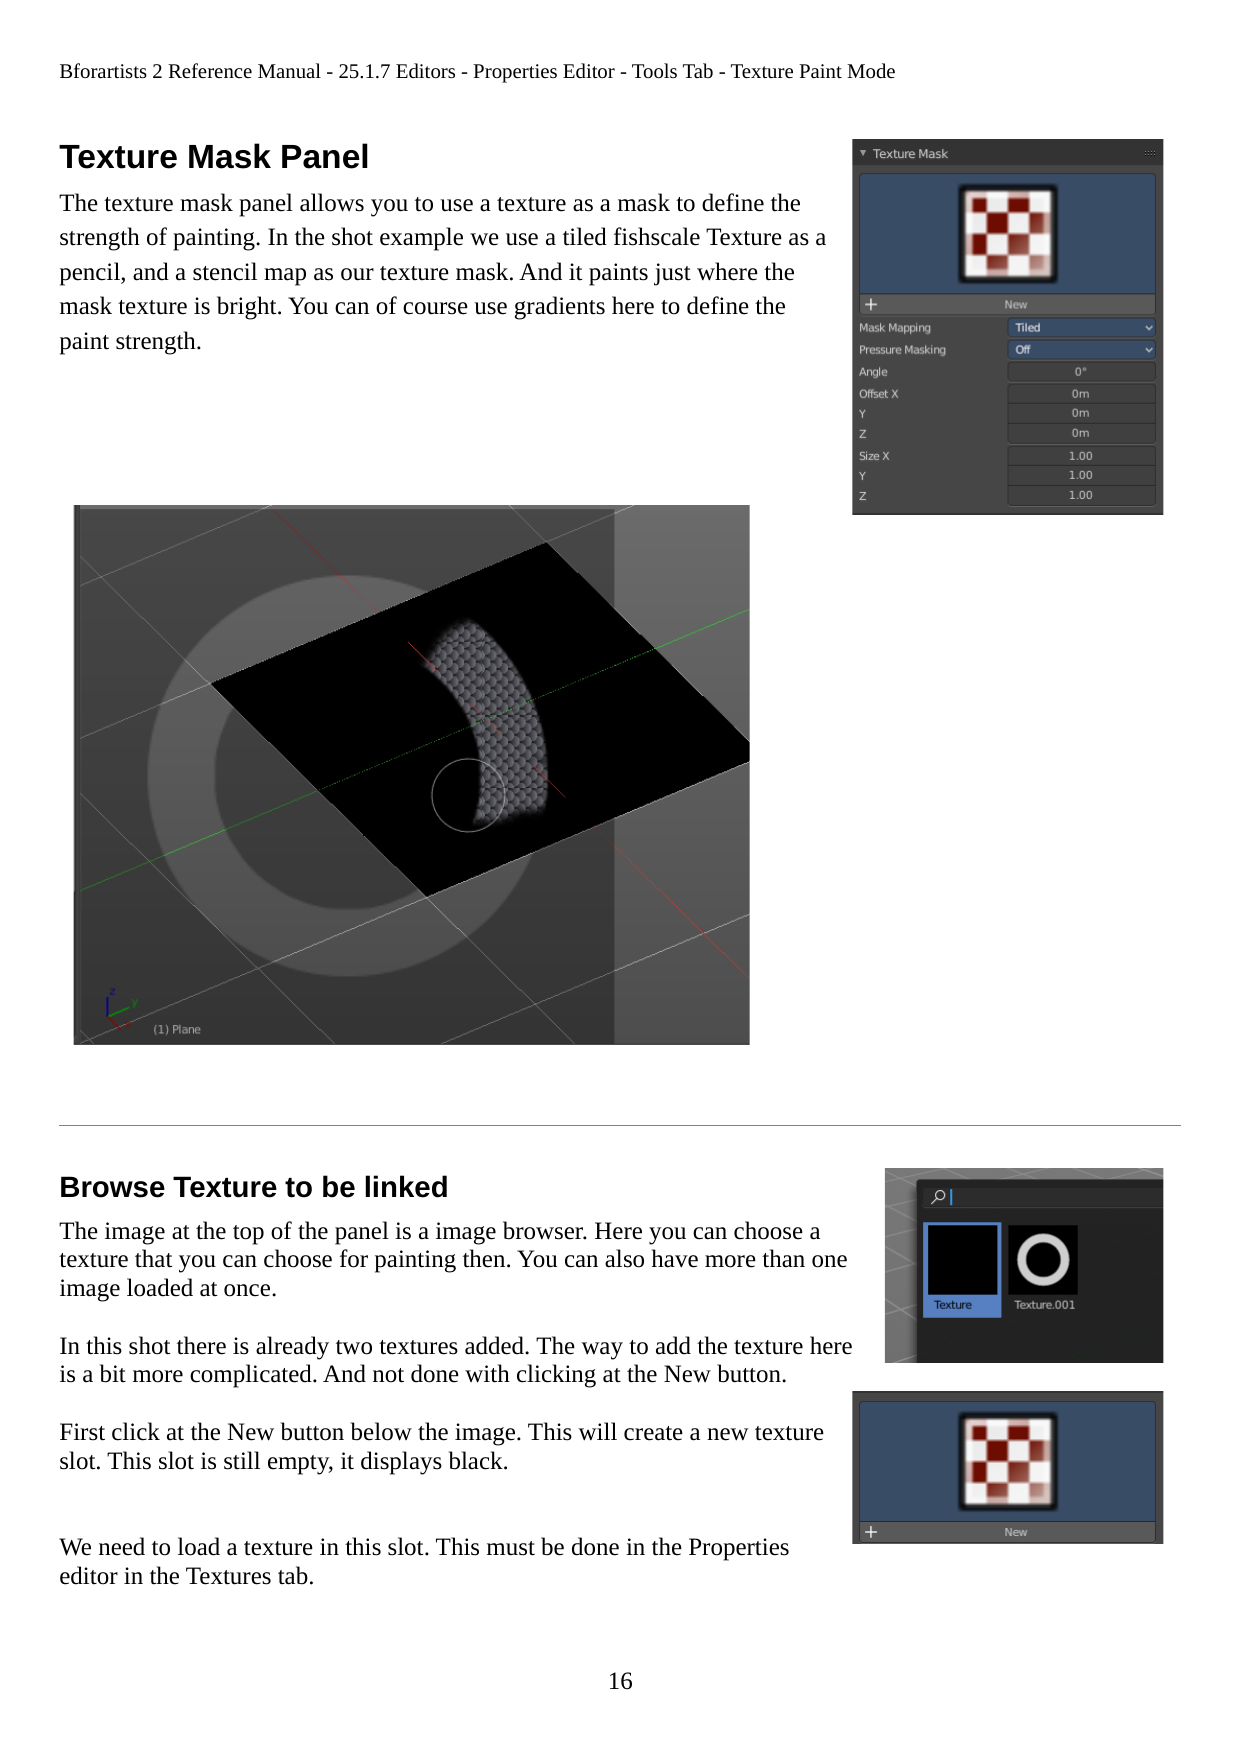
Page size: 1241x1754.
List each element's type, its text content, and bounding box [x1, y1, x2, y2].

picture [852, 1391, 1164, 1544]
text In this shot there is already two textures added. The way to add the texture here is a bit more complicated. And not done with clicking at the New button. [59, 1331, 1181, 1388]
text The texture mask panel allows you to use a texture as a mask to define the strength of painting. In the shot example we use a tiled fishscale Texture as a pencil, and a stencil map as our texture mask. And it paints just where the mask texture is bright. You can of course use gradients here to define the paint strength. [59, 188, 852, 354]
picture [852, 139, 1164, 515]
subtitle [1164, 1169, 1181, 1203]
subtitle Browse Texture to be linked [59, 1169, 884, 1203]
picture [73, 505, 750, 1045]
picture [884, 1168, 1164, 1363]
text The image at the top of the panel is a image browser. Here you can choose a texture that you can choose for painting then. You can also have more than one image loaded at once. [59, 1216, 884, 1302]
subtitle Texture Mask Panel [59, 137, 1181, 175]
text We need to load a texture in this slot. This must be done in the Properties editor in the Textures tab. [59, 1532, 1181, 1589]
text First click at the New button below the image. This will create a new texture slot. This slot is still empty, it displays black. [59, 1417, 852, 1474]
